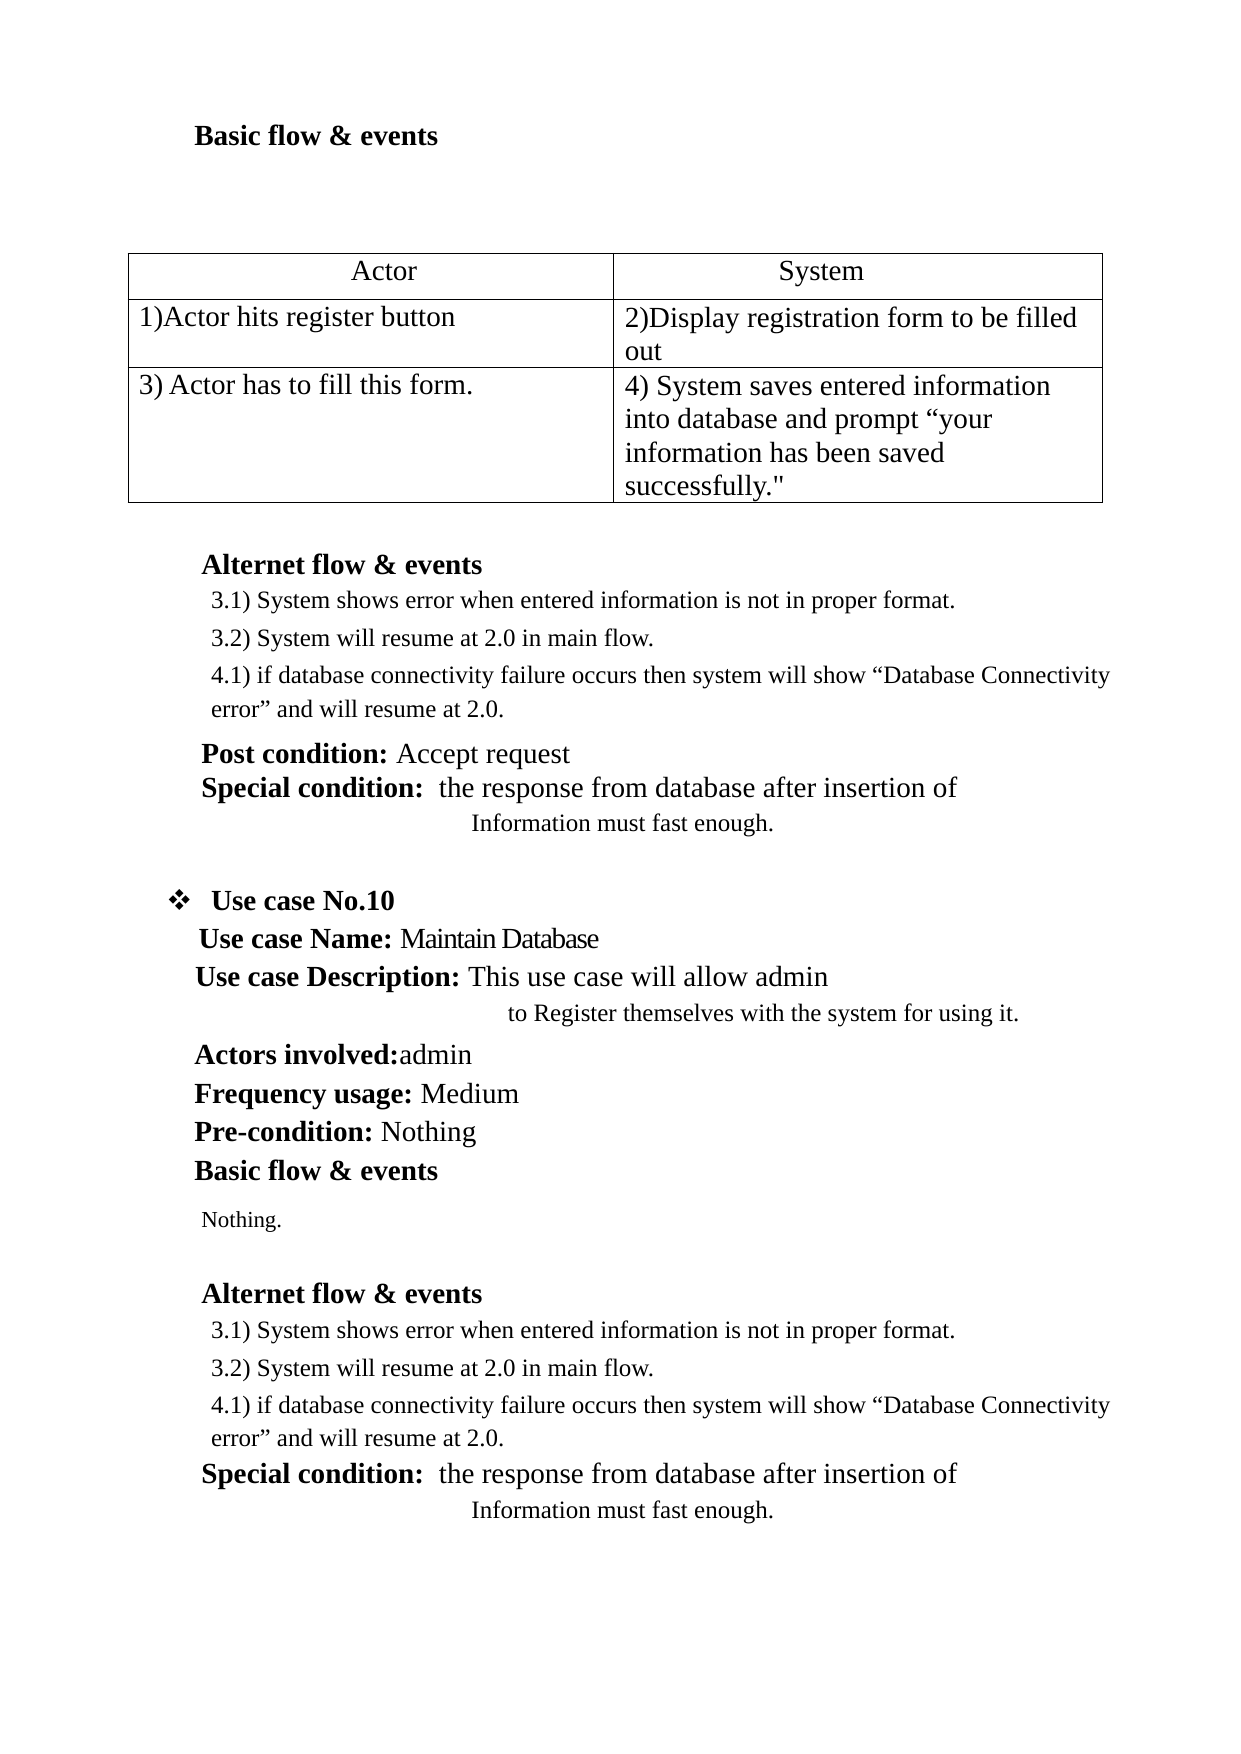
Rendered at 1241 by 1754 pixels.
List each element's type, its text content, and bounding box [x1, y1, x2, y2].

list Actors involved:admin [194, 1037, 1122, 1071]
list 4.1) if database connectivity failure occurs then system will show “Database Connectivity error” and will resume at 2.0. [166, 661, 1122, 722]
table_header Actor [129, 254, 613, 299]
list Use case Name: Maintain Database [118, 921, 1122, 955]
list Basic flow & events [194, 118, 1122, 152]
list Use case Description: This use case will allow admin [195, 959, 1122, 993]
list 3.2) System will resume at 2.0 in main flow. [166, 1353, 1122, 1381]
list 3.1) System shows error when entered information is not in proper format. [166, 585, 1122, 614]
table_cell 3) Actor has to fill this form. [129, 368, 613, 502]
subtitle Use case No.10 [166, 883, 1122, 916]
text Information must fast enough. [471, 808, 1122, 837]
table_header System [614, 254, 1102, 299]
table_cell 2)Display registration form to be filled out [614, 300, 1102, 367]
text to Register themselves with the system for using it. [508, 998, 1122, 1027]
list Pre-condition: Nothing [194, 1114, 1122, 1148]
list Special condition: the response from database after insertion of [201, 770, 1122, 803]
table_cell 4) System saves entered information into database and prompt “your information has been saved successfully." [614, 368, 1102, 502]
list Frequency usage: Medium [194, 1076, 1122, 1109]
list Special condition: the response from database after insertion of [201, 1457, 1122, 1490]
list Post condition: Accept request [201, 736, 1122, 769]
list Alternet flow & events [201, 1277, 1122, 1310]
list Alternet flow & events [201, 547, 1122, 581]
list Basic flow & events [194, 1153, 1122, 1186]
subtitle Nothing. [201, 1206, 1122, 1233]
list 4.1) if database connectivity failure occurs then system will show “Database Connectivity error” and will resume at 2.0. [166, 1390, 1122, 1452]
list 3.1) System shows error when entered information is not in proper format. [166, 1315, 1122, 1344]
list 3.2) System will resume at 2.0 in main flow. [166, 623, 1122, 652]
table_cell 1)Actor hits register button [129, 300, 613, 367]
text Information must fast enough. [471, 1495, 1122, 1524]
